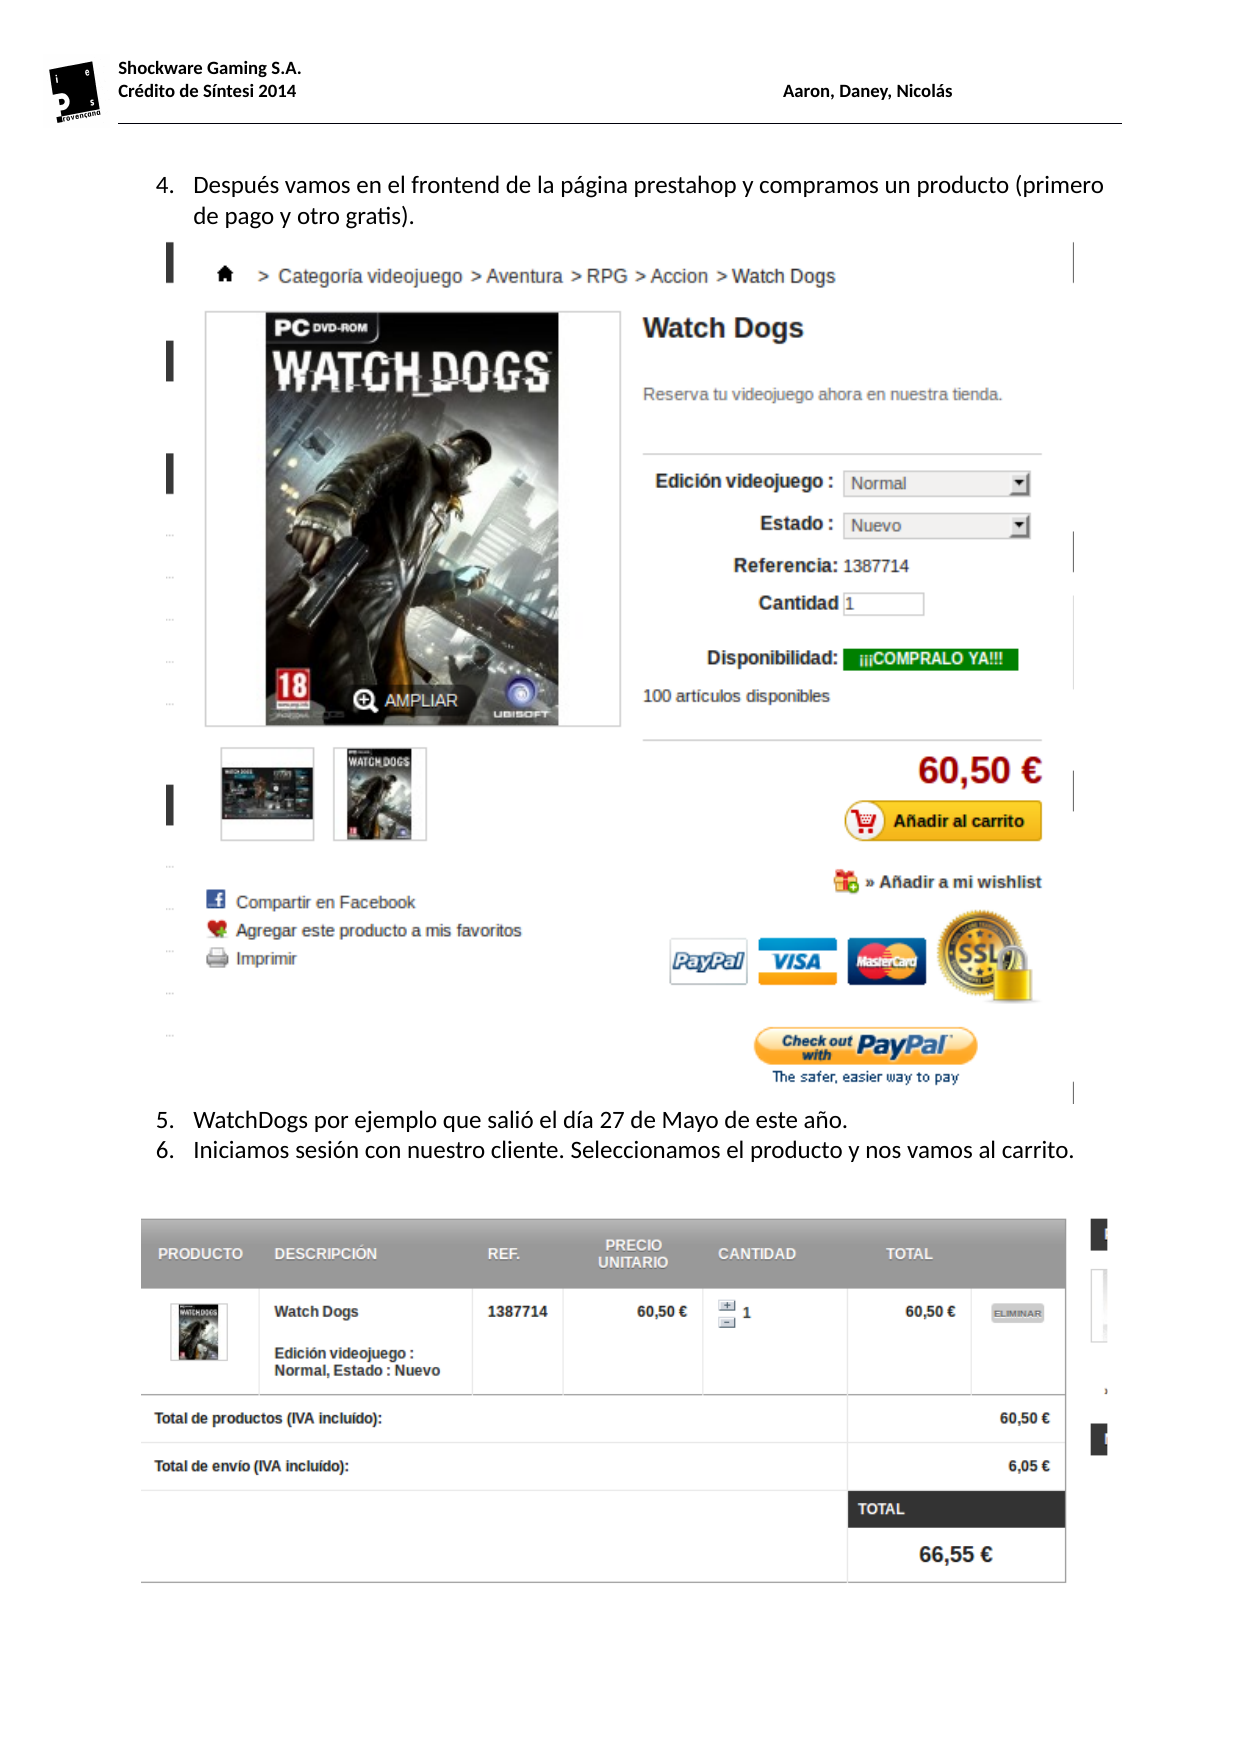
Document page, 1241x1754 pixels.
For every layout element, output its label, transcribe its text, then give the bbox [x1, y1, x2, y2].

picture [166, 230, 1074, 1104]
list WatchDogs por ejemplo que salió el día 27 de Mayo de este año. [156, 230, 1122, 1134]
list Iniciamos sesión con nuestro cliente. Seleccionamos el producto y nos vamos al carrito. [156, 1134, 1122, 1165]
list Después vamos en el frontend de la página prestahop y compramos un producto (primero de pago y otro gratis). [156, 169, 1122, 230]
picture [43, 54, 110, 128]
picture [141, 1196, 1108, 1599]
